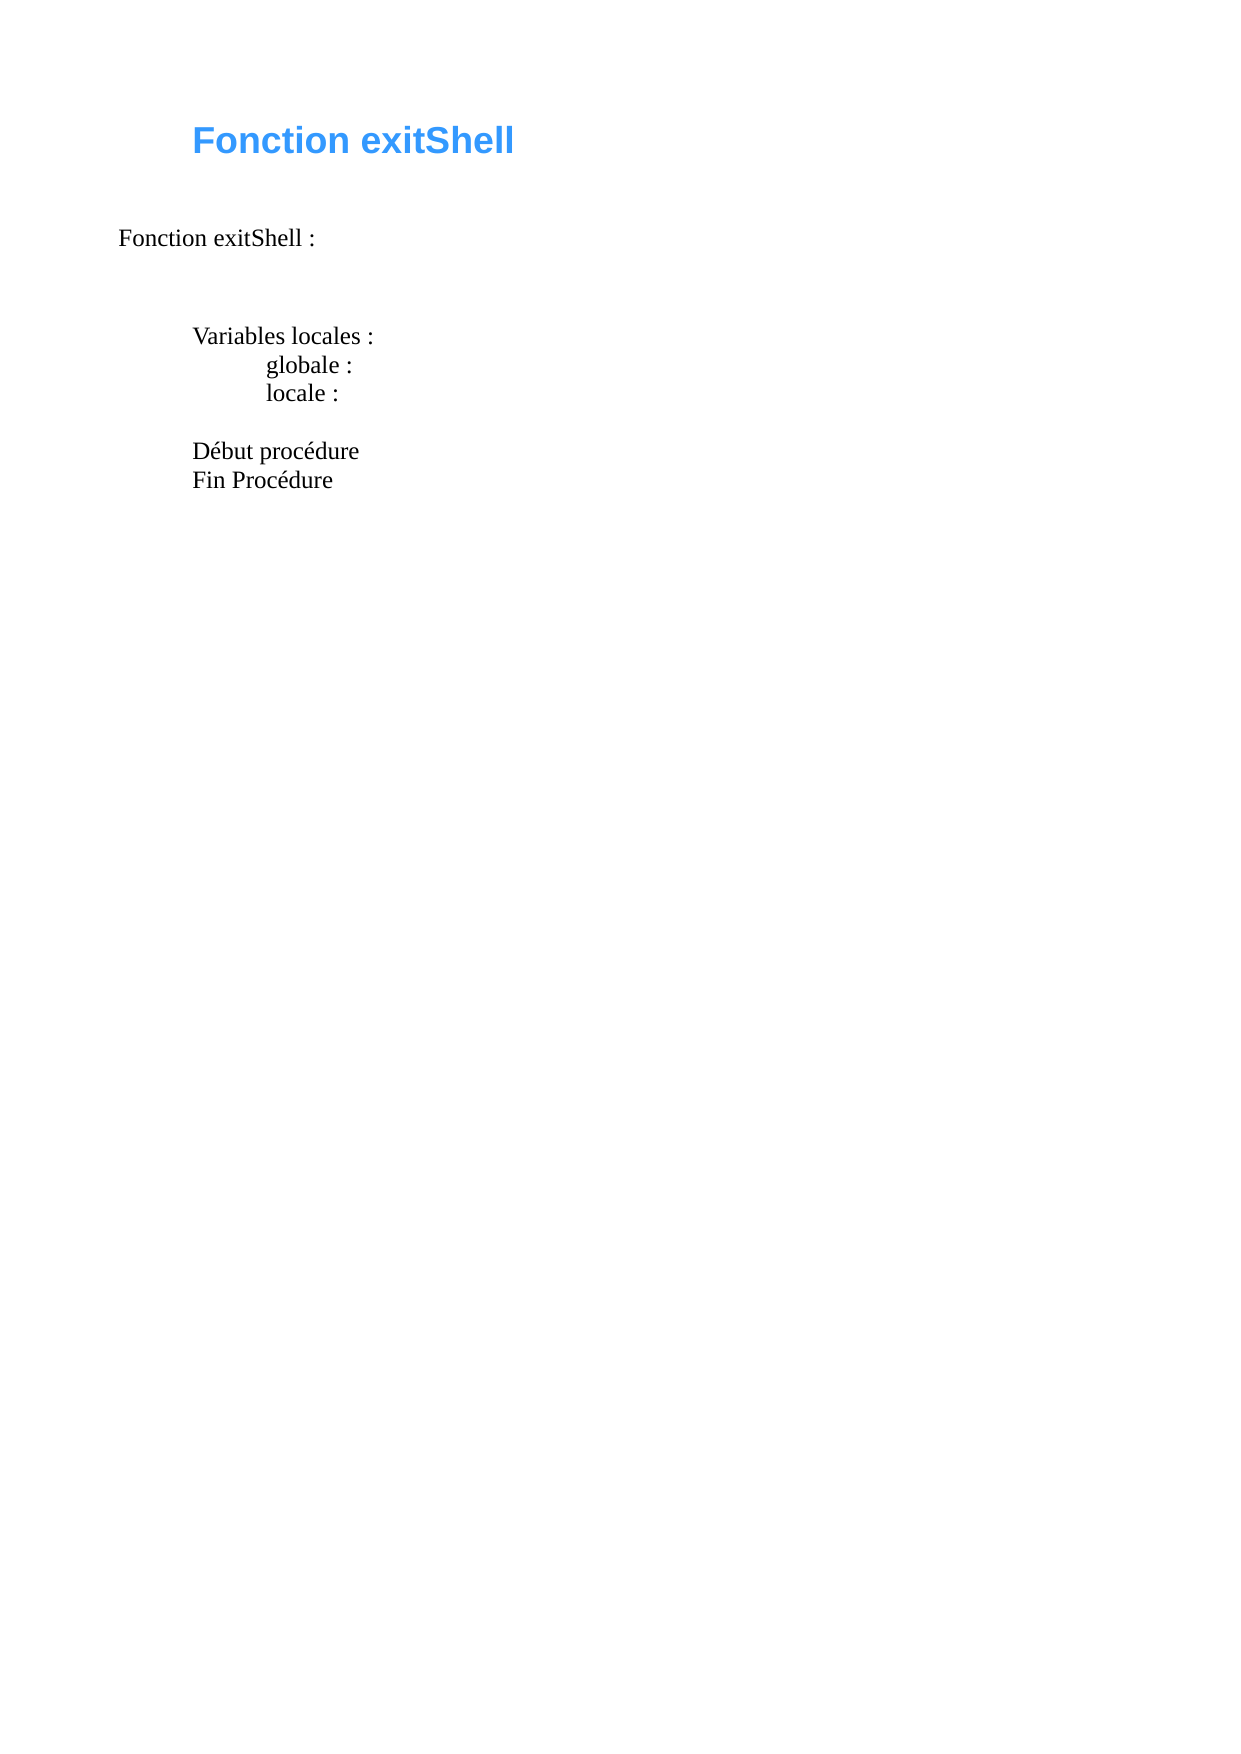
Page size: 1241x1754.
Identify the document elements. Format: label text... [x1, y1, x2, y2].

text locale : [118, 378, 1122, 407]
text Début procédure [118, 436, 1122, 465]
text Variables locales : [118, 321, 1122, 350]
text Fonction exitShell : [118, 223, 1122, 252]
subtitle Fonction exitShell [118, 118, 1122, 161]
text globale : [118, 350, 1122, 378]
text Fin Procédure [118, 465, 1122, 493]
